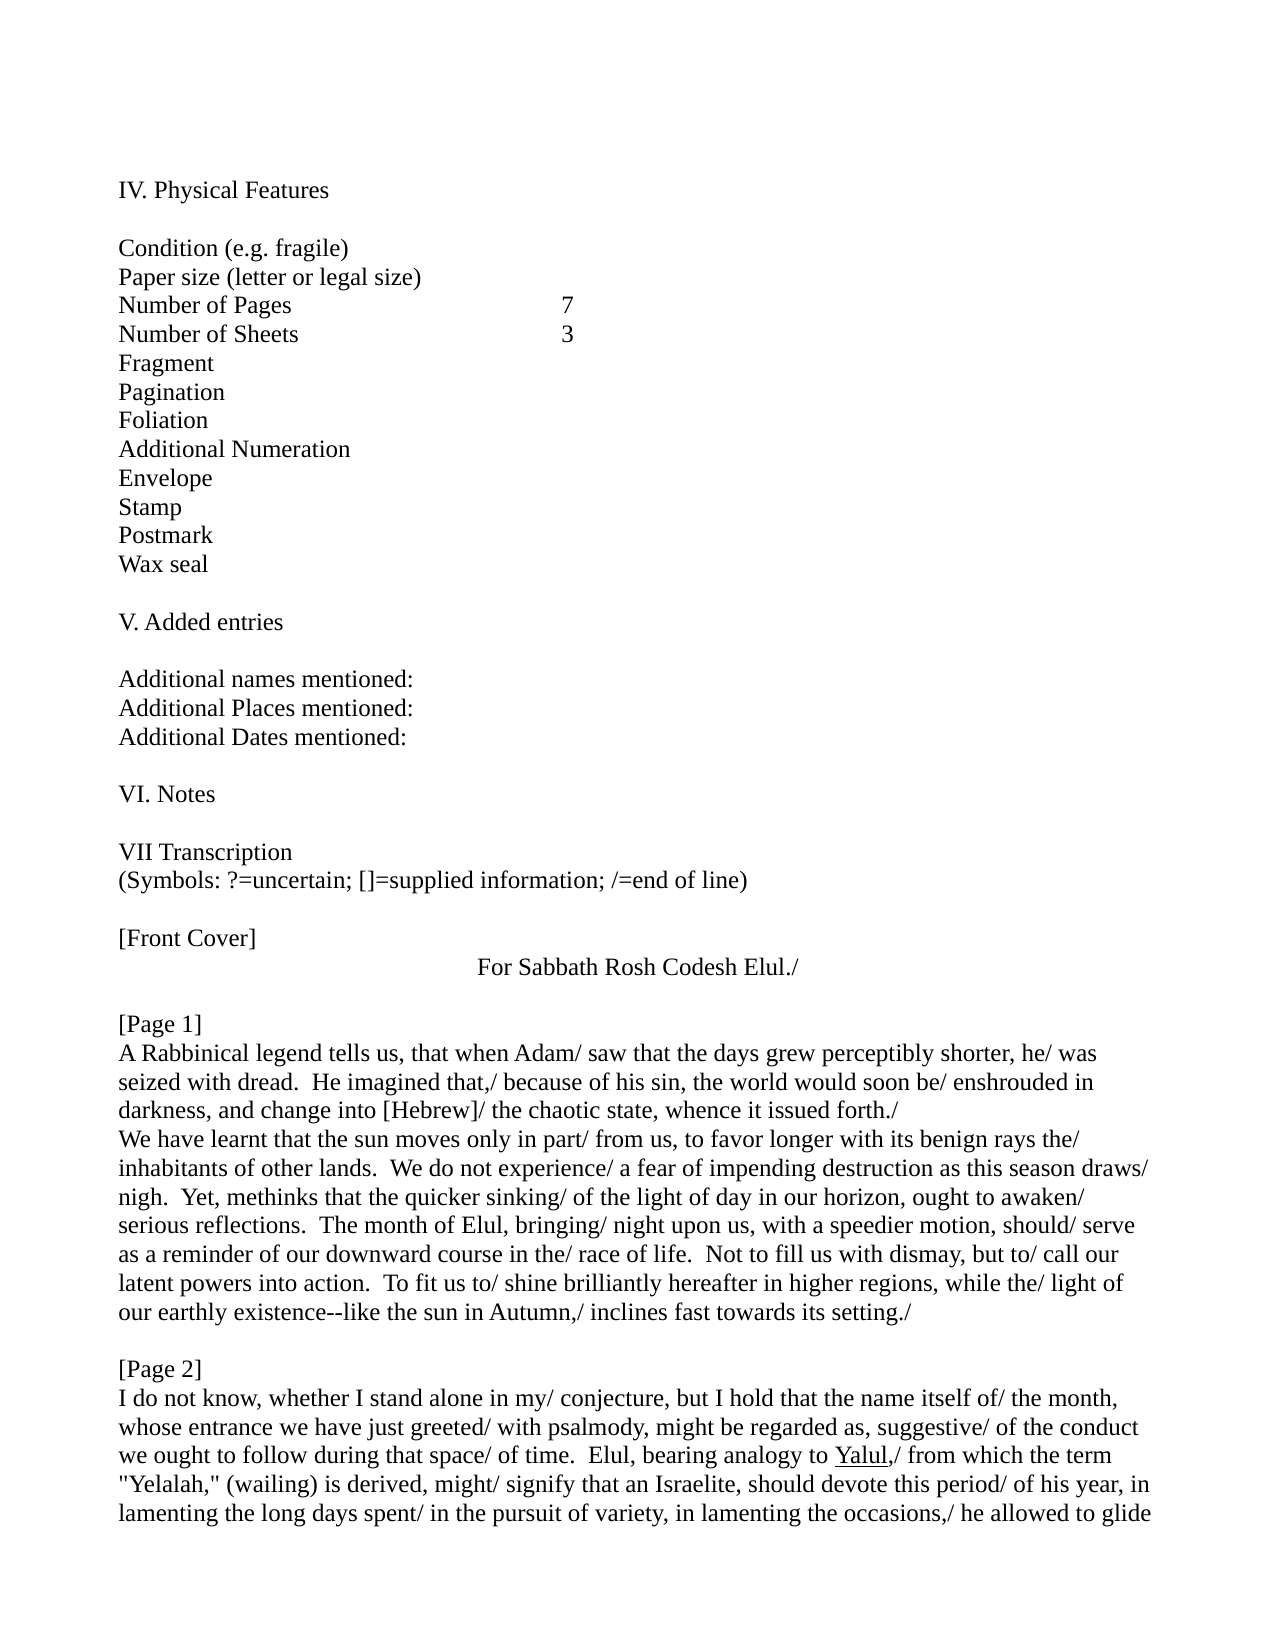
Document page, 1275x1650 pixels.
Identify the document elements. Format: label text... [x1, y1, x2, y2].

text [Page 1] [118, 1009, 1157, 1038]
text IV. Physical Features [118, 176, 1157, 204]
text For Sabbath Rosh Codesh Elul./ [118, 952, 1157, 981]
text Envelope [118, 463, 1157, 492]
text (Symbols: ?=uncertain; []=supplied information; /=end of line) [118, 866, 1157, 894]
text Additional Places mentioned: [118, 693, 1157, 722]
text We have learnt that the sun moves only in part/ from us, to favor longer with its benign rays the/ inhabitants of other lands. We do not experience/ a fear of impending destruction as this season draws/ nigh. Yet, methinks that the quicker sinking/ of the light of day in our horizon, ought to awaken/ serious reflections. The month of Elul, bringing/ night upon us, with a speedier motion, should/ serve as a reminder of our downward course in the/ race of life. Not to fill us with dismay, but to/ call our latent powers into action. To fit us to/ shine brilliantly hereafter in higher regions, while the/ light of our earthly existence--like the sun in Autumn,/ inclines fast towards its setting./ [118, 1124, 1157, 1326]
text Condition (e.g. fragile) [118, 233, 1157, 262]
text Number of Pages 7 [118, 291, 1157, 319]
text Additional names mentioned: [118, 664, 1157, 693]
text Postma rk [118, 521, 1157, 549]
text [Front Cover] [118, 923, 1157, 952]
text A Rabbinical legend tells us, that when Adam/ saw that the days grew perceptibly shorter, he/ was seized with dread. He imagined that,/ because of his sin, the world would soon be/ enshrouded in darkness, and change into [Hebrew]/ the chaotic state, whence it issued forth./ [118, 1038, 1157, 1124]
text [Page 2] [118, 1354, 1157, 1383]
text VII Transcription [118, 837, 1157, 866]
text V. Added entries [118, 607, 1157, 636]
text Fragment [118, 348, 1157, 377]
text Paper size (letter or legal size) [118, 262, 1157, 291]
text Wax seal [118, 549, 1157, 578]
text VI. Notes [118, 779, 1157, 808]
text I do not know, whether I stand alone in my/ conjecture, but I hold that the name itself of/ the month, whose entrance we have just greeted/ with psalmody, might be regarded as, suggestive/ of the conduct we ought to follow during that space/ of time. Elul, bearing analogy to Yalul,/ from which the term "Yelalah," (wailing) is derived, might/ signify that an Israelite, should devote this period/ of his year, in lamenting the long days spent/ in the pursuit of variety, in lamenting the occasions,/ he allowed to glide [118, 1383, 1157, 1527]
text Number of Sheets 3 [118, 319, 1157, 348]
text Additional Numeration [118, 434, 1157, 463]
text Foliation [118, 406, 1157, 434]
text Stamp [118, 492, 1157, 521]
text Additional Dates mentioned: [118, 722, 1157, 751]
text Pagination [118, 377, 1157, 406]
